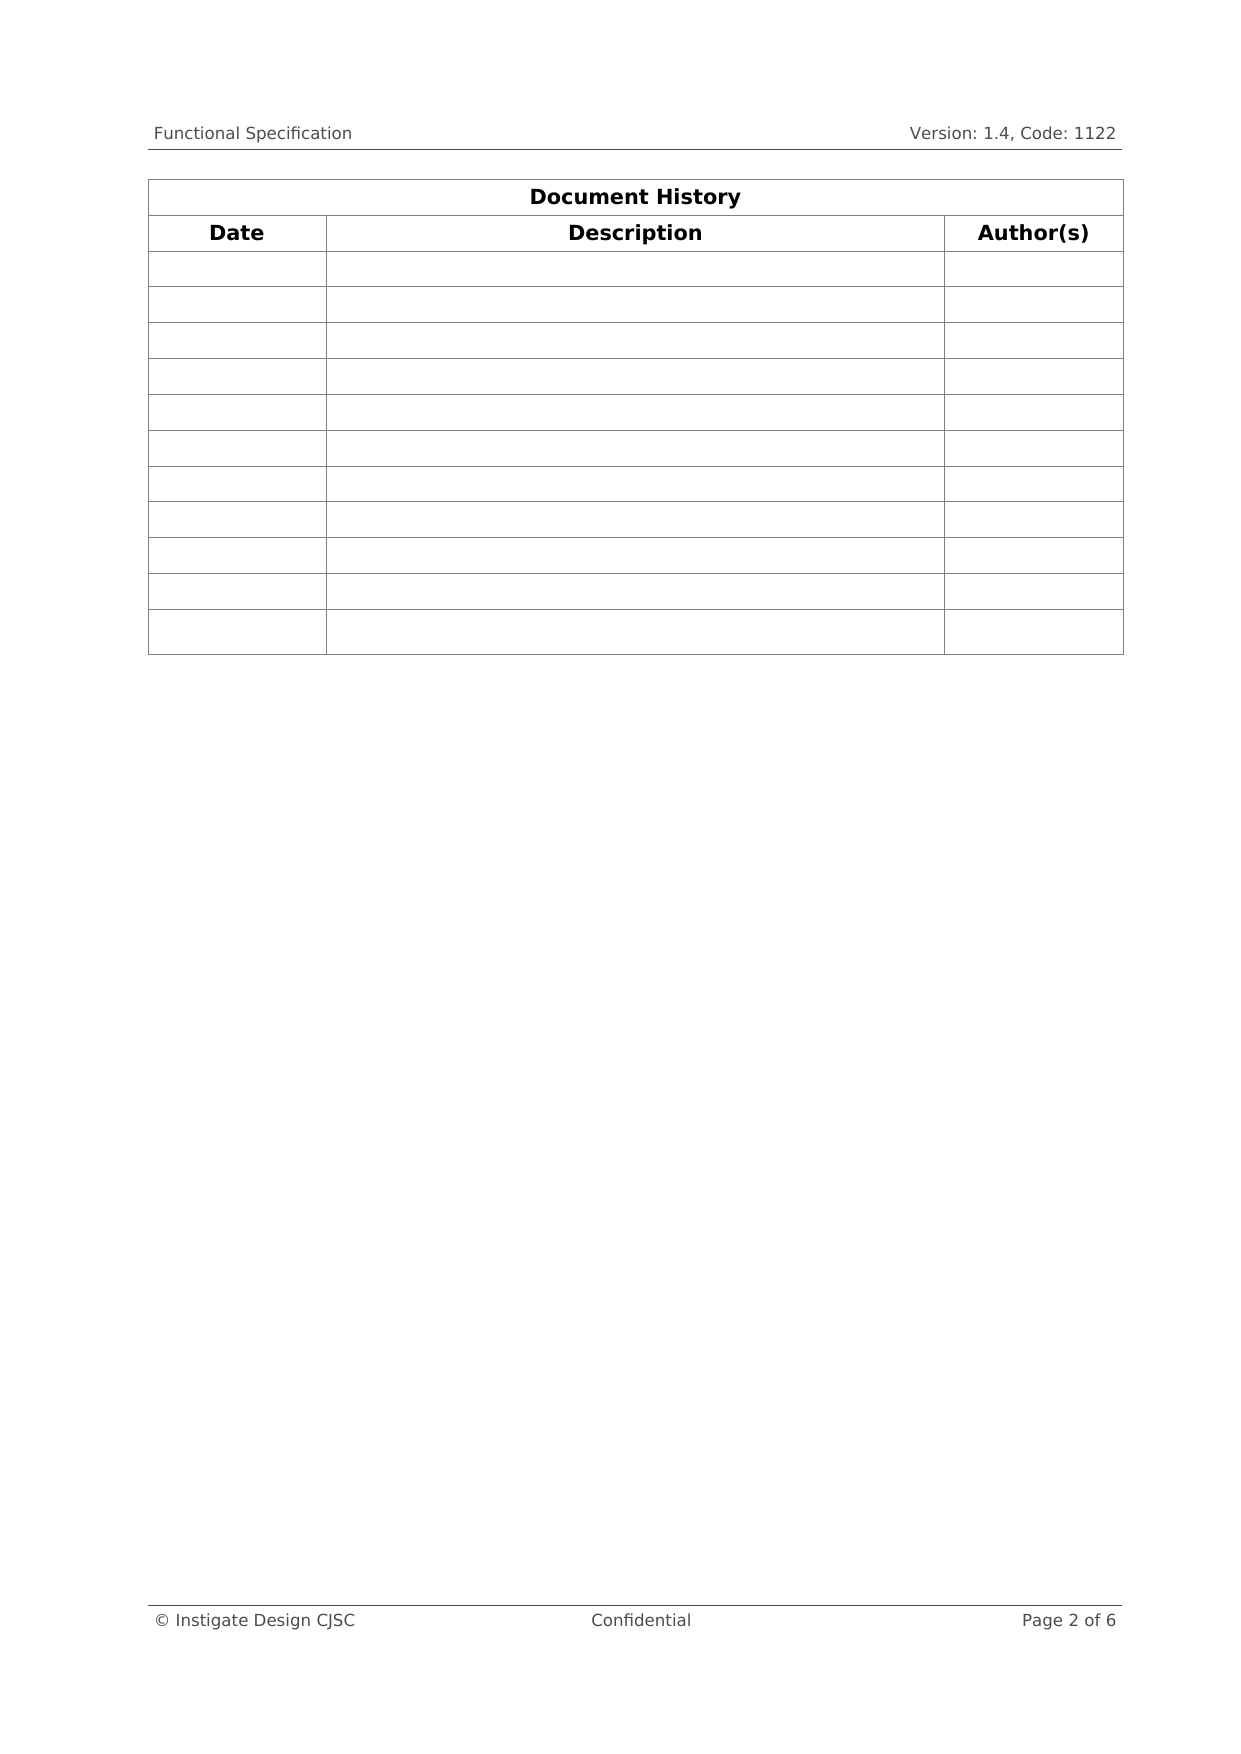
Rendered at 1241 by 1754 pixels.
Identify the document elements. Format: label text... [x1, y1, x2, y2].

table_cell [149, 538, 326, 573]
table_cell [149, 467, 326, 501]
table_cell [327, 287, 944, 322]
table_cell [945, 252, 1123, 286]
table_cell [945, 502, 1123, 537]
table_cell [945, 538, 1123, 573]
table_cell [327, 359, 944, 394]
table_cell [945, 467, 1123, 501]
table_cell [149, 431, 326, 466]
table_cell [149, 252, 326, 286]
table_cell [327, 467, 944, 501]
table_cell Date [149, 216, 326, 251]
table_cell [327, 323, 944, 358]
table_cell [149, 395, 326, 430]
table_cell [945, 574, 1123, 609]
table_cell [945, 359, 1123, 394]
table_cell [327, 574, 944, 609]
table_cell [327, 502, 944, 537]
table_cell [327, 538, 944, 573]
table_cell [945, 610, 1123, 654]
table_cell [149, 610, 326, 654]
table_cell [149, 287, 326, 322]
table_cell Author(s) [945, 216, 1123, 251]
table_cell [327, 431, 944, 466]
table_cell [149, 359, 326, 394]
table_cell [945, 287, 1123, 322]
table_cell [945, 431, 1123, 466]
table_cell [945, 395, 1123, 430]
table_cell [327, 252, 944, 286]
table_cell Description [327, 216, 944, 251]
table_cell [149, 502, 326, 537]
table_cell [149, 323, 326, 358]
table_cell [327, 395, 944, 430]
table_header Document History [149, 180, 1123, 215]
table_cell [149, 574, 326, 609]
table_cell [945, 323, 1123, 358]
table_cell [327, 610, 944, 654]
